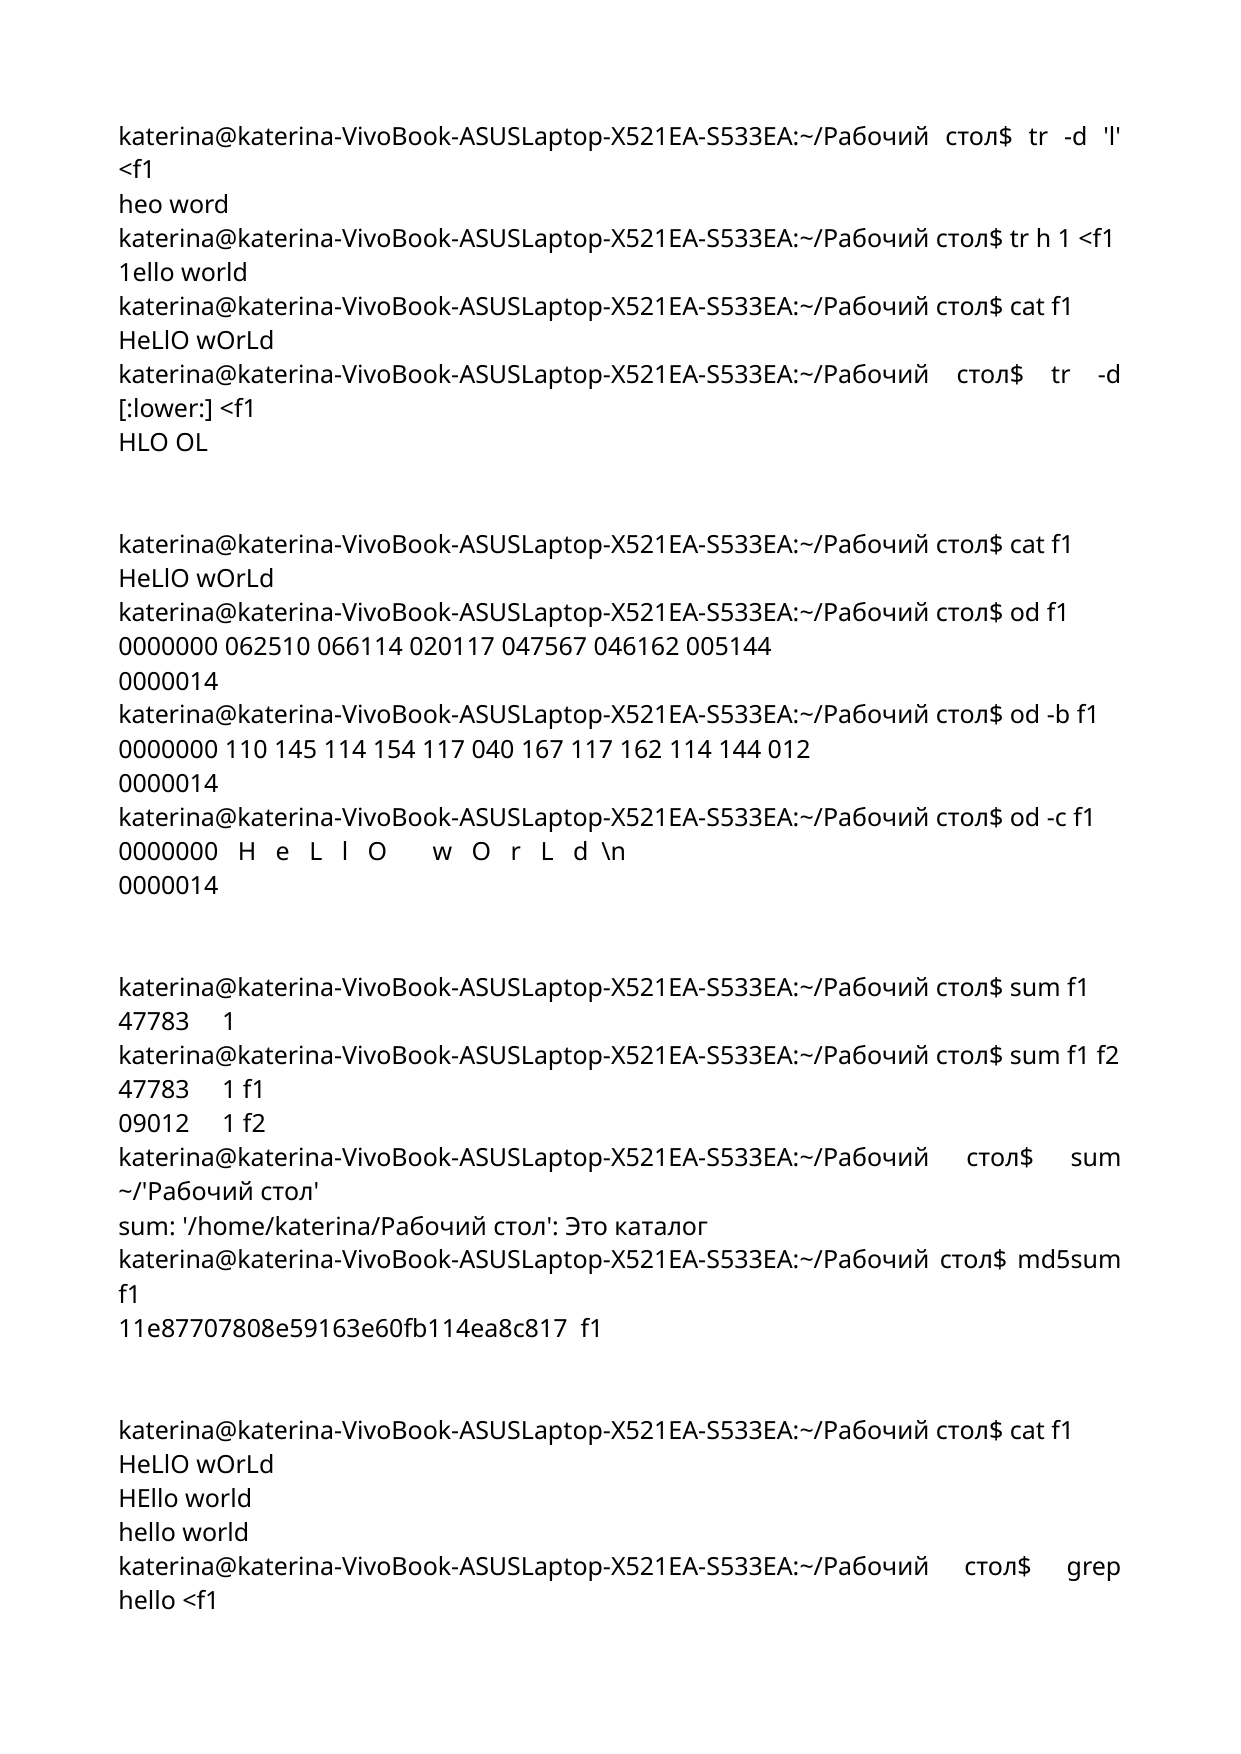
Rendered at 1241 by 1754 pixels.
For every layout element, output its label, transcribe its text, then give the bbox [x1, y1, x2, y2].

text katerina@katerina-VivoBook-ASUSLaptop-X521EA-S533EA:~/Рабочий стол$ od -c f1 [118, 799, 1122, 833]
text heo word [118, 186, 1122, 220]
text hello world [118, 1515, 1122, 1549]
text 1ello world [118, 254, 1122, 288]
text 0000000 110 145 114 154 117 040 167 117 162 114 144 012 [118, 731, 1122, 765]
text 11e87707808e59163e60fb114ea8c817 f1 [118, 1310, 1122, 1344]
text 47783 1 f1 [118, 1072, 1122, 1106]
text 0000014 [118, 867, 1122, 902]
text katerina@katerina-VivoBook-ASUSLaptop-X521EA-S533EA:~/Рабочий стол$ cat f1 [118, 288, 1122, 322]
text 0000000 H e L l O w O r L d \n [118, 833, 1122, 867]
text katerina@katerina-VivoBook-ASUSLaptop-X521EA-S533EA:~/Рабочий стол$ cat f1 [118, 1412, 1122, 1447]
text 0000014 [118, 765, 1122, 799]
text katerina@katerina-VivoBook-ASUSLaptop-X521EA-S533EA:~/Рабочий стол$ sum f1 f2 [118, 1038, 1122, 1072]
text katerina@katerina-VivoBook-ASUSLaptop-X521EA-S533EA:~/Рабочий стол$ tr -d 'l' <f1 [118, 118, 1122, 186]
text 0000000 062510 066114 020117 047567 046162 005144 [118, 629, 1122, 663]
text 0000014 [118, 663, 1122, 697]
text HeLlO wOrLd [118, 561, 1122, 595]
text HeLlO wOrLd [118, 322, 1122, 357]
text katerina@katerina-VivoBook-ASUSLaptop-X521EA-S533EA:~/Рабочий стол$ grep hello <f1 [118, 1549, 1122, 1617]
text katerina@katerina-VivoBook-ASUSLaptop-X521EA-S533EA:~/Рабочий стол$ od f1 [118, 595, 1122, 629]
text katerina@katerina-VivoBook-ASUSLaptop-X521EA-S533EA:~/Рабочий стол$ od -b f1 [118, 697, 1122, 731]
text 47783 1 [118, 1004, 1122, 1038]
text HEllo world [118, 1481, 1122, 1515]
text HLO OL [118, 425, 1122, 459]
text katerina@katerina-VivoBook-ASUSLaptop-X521EA-S533EA:~/Рабочий стол$ sum ~/'Рабочий стол' [118, 1140, 1122, 1208]
text katerina@katerina-VivoBook-ASUSLaptop-X521EA-S533EA:~/Рабочий стол$ sum f1 [118, 970, 1122, 1004]
text sum: '/home/katerina/Рабочий стол': Это каталог [118, 1208, 1122, 1242]
text 09012 1 f2 [118, 1106, 1122, 1140]
text katerina@katerina-VivoBook-ASUSLaptop-X521EA-S533EA:~/Рабочий стол$ tr -d [:lower:] <f1 [118, 357, 1122, 425]
text HeLlO wOrLd [118, 1447, 1122, 1481]
text katerina@katerina-VivoBook-ASUSLaptop-X521EA-S533EA:~/Рабочий стол$ tr h 1 <f1 [118, 220, 1122, 254]
text katerina@katerina-VivoBook-ASUSLaptop-X521EA-S533EA:~/Рабочий стол$ md5sum f1 [118, 1242, 1122, 1310]
text katerina@katerina-VivoBook-ASUSLaptop-X521EA-S533EA:~/Рабочий стол$ cat f1 [118, 527, 1122, 561]
